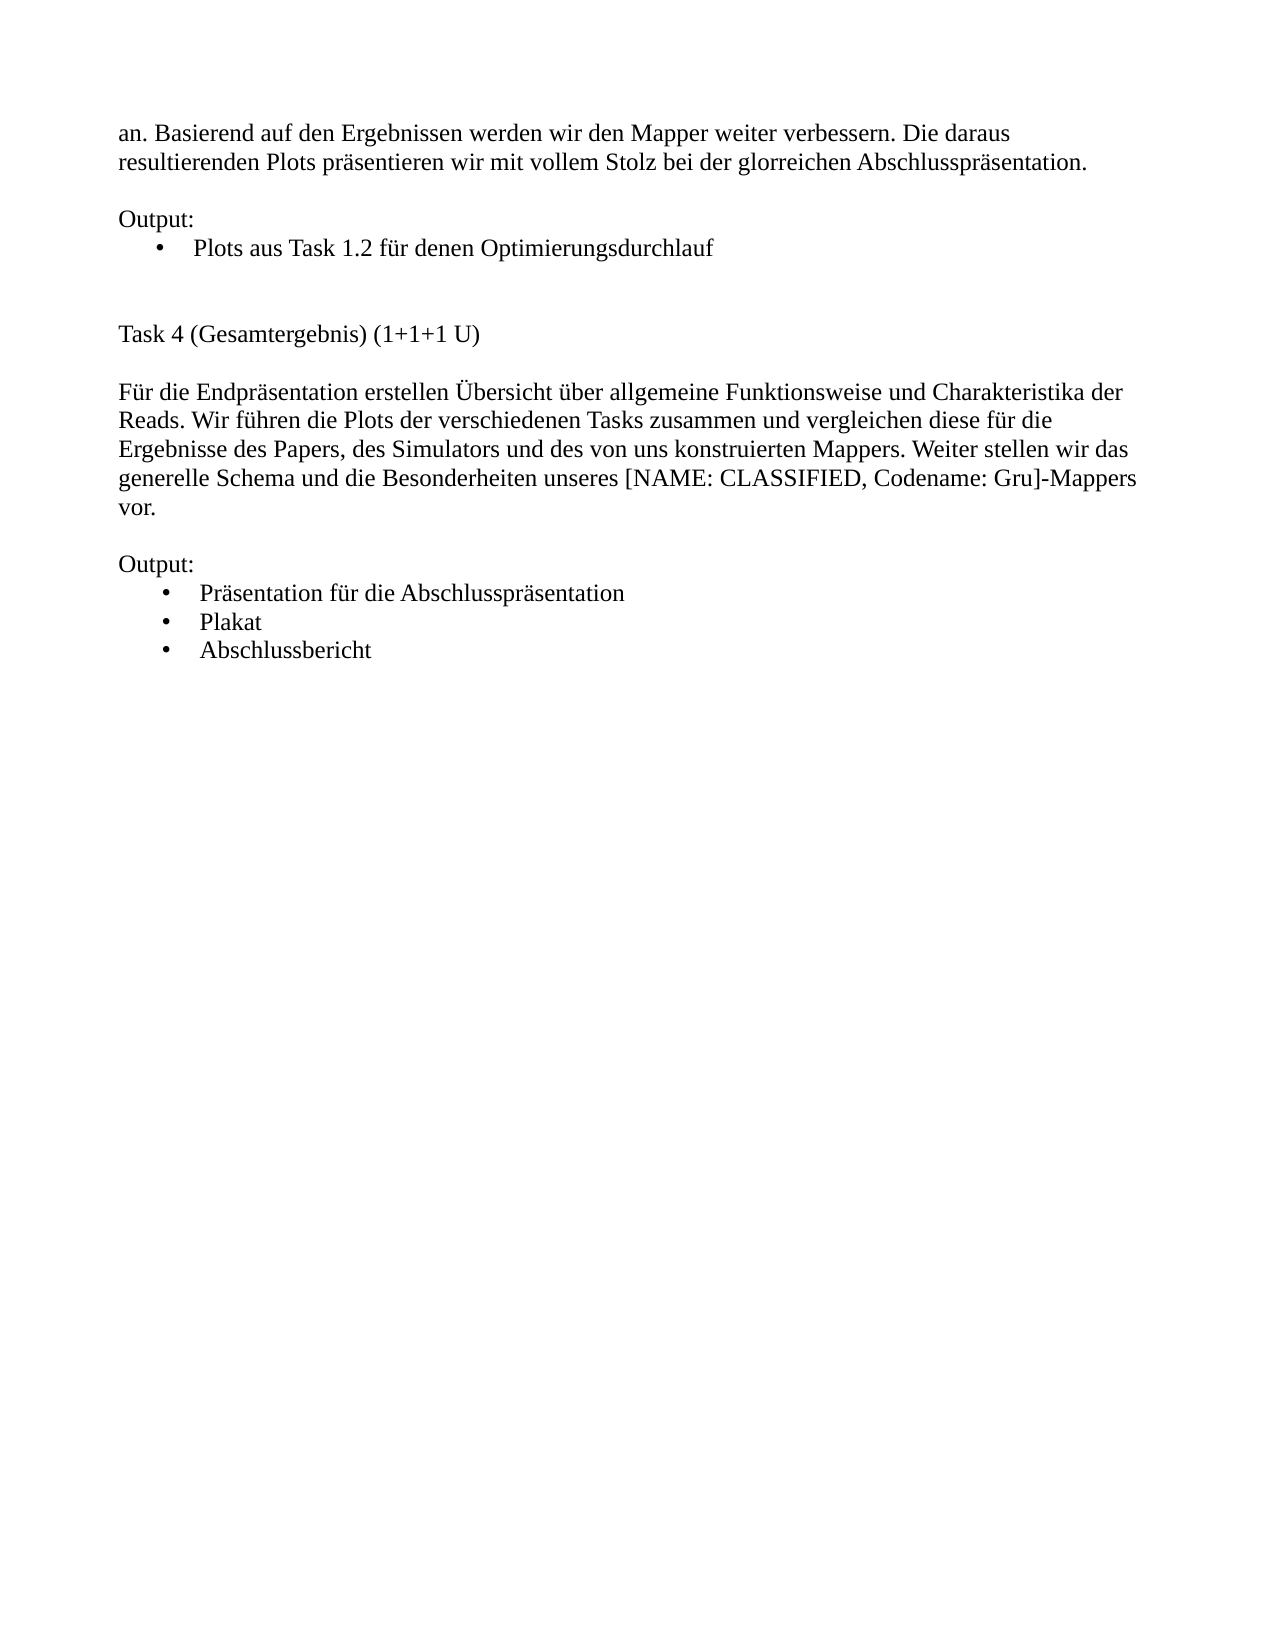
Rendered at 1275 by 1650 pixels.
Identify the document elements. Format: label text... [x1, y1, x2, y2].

text an. Basierend auf den Ergebnissen werden wir den Mapper weiter verbessern. Die daraus resultierenden Plots präsentieren wir mit vollem Stolz bei der glorreichen Abschlusspräsentation. [118, 118, 1157, 176]
text Task 4 (Gesamtergebnis) (1+1+1 U) [118, 319, 1157, 348]
list Plots aus Task 1.2 für denen Optimierungsdurchlauf [156, 233, 1157, 262]
list Plakat [162, 607, 1157, 636]
text Output: [118, 204, 1157, 233]
list Präsentation für die Abschlusspräsentation [162, 578, 1157, 607]
list Abschlussbericht [162, 636, 1157, 664]
text Für die Endpräsentation erstellen Übersicht über allgemeine Funktionsweise und Charakteristika der Reads. Wir führen die Plots der verschiedenen Tasks zusammen und vergleichen diese für die Ergebnisse des Papers, des Simulators und des von uns konstruierten Mappers. Weiter stellen wir das generelle Schema und die Besonderheiten unseres [NAME: CLASSIFIED, Codename: Gru]-Mappers vor. [118, 377, 1157, 521]
text Output: [118, 549, 1157, 578]
